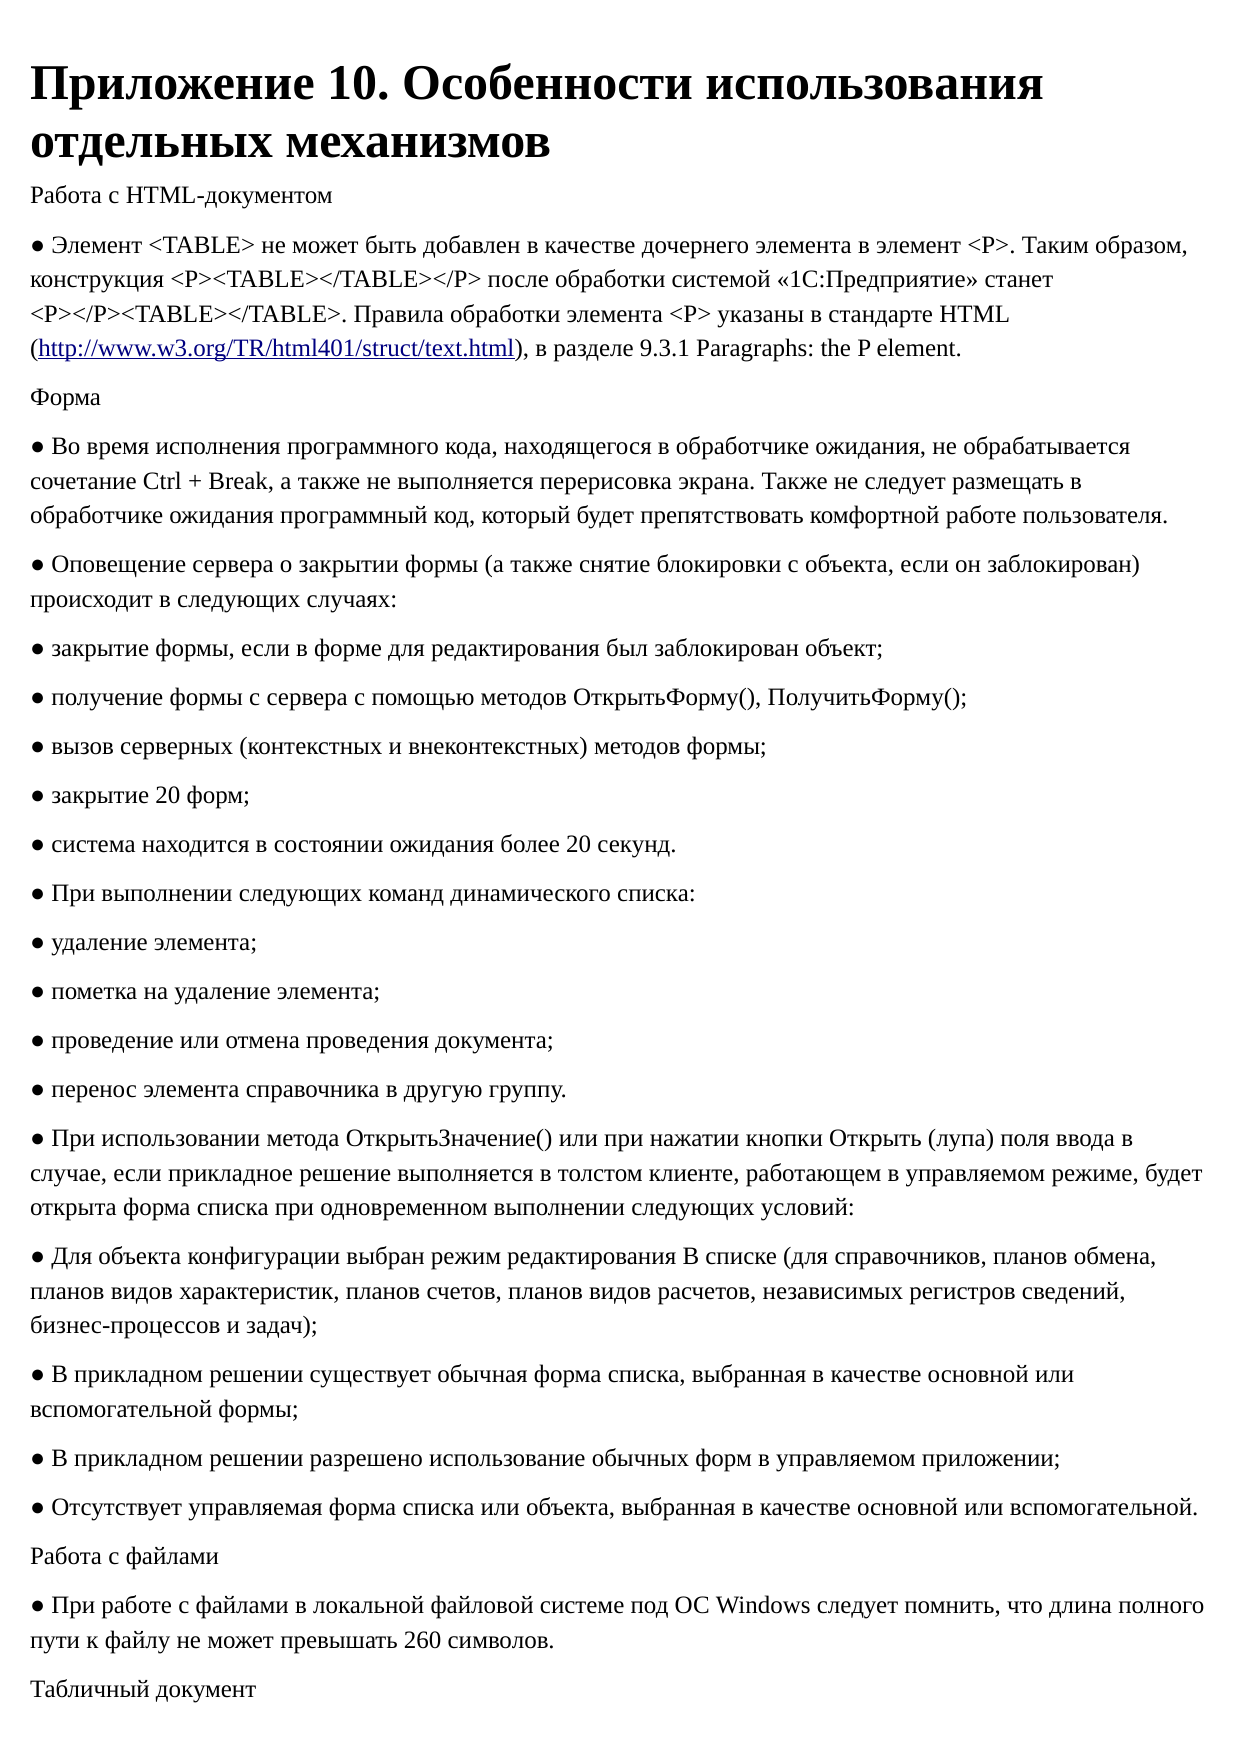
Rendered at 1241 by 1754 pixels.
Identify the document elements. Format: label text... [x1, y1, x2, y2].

text ● В прикладном решении разрешено использование обычных форм в управляемом приложении; [30, 1443, 1211, 1472]
text ● закрытие 20 форм; [30, 780, 1211, 809]
text ● проведение или отмена проведения документа; [30, 1025, 1211, 1054]
text ● вызов серверных (контекстных и внеконтекстных) методов формы; [30, 731, 1211, 760]
text ● В прикладном решении существует обычная форма списка, выбранная в качестве основной или вспомогательной формы; [30, 1359, 1211, 1423]
text ● перенос элемента справочника в другую группу. [30, 1074, 1211, 1103]
text ● получение формы с сервера с помощью методов ОткрытьФорму(), ПолучитьФорму(); [30, 682, 1211, 711]
text ● Во время исполнения программного кода, находящегося в обработчике ожидания, не обрабатывается сочетание Ctrl + Break, а также не выполняется перерисовка экрана. Также не следует размещать в обработчике ожидания программный код, который будет препятствовать комфортной работе пользователя. [30, 431, 1211, 529]
subtitle Приложение 10. Особенности использования отдельных механизмов [30, 53, 1211, 168]
text ● При выполнении следующих команд динамического списка: [30, 878, 1211, 907]
text Форма [30, 382, 1211, 411]
text ● Оповещение сервера о закрытии формы (а также снятие блокировки с объекта, если он заблокирован) происходит в следующих случаях: [30, 549, 1211, 612]
text ● При использовании метода ОткрытьЗначение() или при нажатии кнопки Открыть (лупа) поля ввода в случае, если прикладное решение выполняется в толстом клиенте, работающем в управляемом режиме, будет открыта форма списка при одновременном выполнении следующих условий: [30, 1123, 1211, 1221]
text Работа с HTML-документом [30, 181, 1211, 209]
text ● Для объекта конфигурации выбран режим редактирования В списке (для справочников, планов обмена, планов видов характеристик, планов счетов, планов видов расчетов, независимых регистров сведений, бизнес-процессов и задач); [30, 1241, 1211, 1339]
text ● удаление элемента; [30, 927, 1211, 956]
text ● пометка на удаление элемента; [30, 976, 1211, 1005]
text Табличный документ [30, 1674, 1211, 1702]
text ● Отсутствует управляемая форма списка или объекта, выбранная в качестве основной или вспомогательной. [30, 1492, 1211, 1521]
text ● Элемент <TABLE> не может быть добавлен в качестве дочернего элемента в элемент <P>. Таким образом, конструкция <P><TABLE></TABLE></P> после обработки системой «1С:Предприятие» станет <P></P><TABLE></TABLE>. Правила обработки элемента <P> указаны в стандарте HTML (http://www.w3.org/TR/html401/struct/text.html), в разделе 9.3.1 Paragraphs: the P element. [30, 230, 1211, 362]
text ● При работе с файлами в локальной файловой системе под ОС Windows следует помнить, что длина полного пути к файлу не может превышать 260 символов. [30, 1590, 1211, 1653]
text Работа с файлами [30, 1541, 1211, 1570]
text ● закрытие формы, если в форме для редактирования был заблокирован объект; [30, 633, 1211, 662]
text ● система находится в состоянии ожидания более 20 секунд. [30, 829, 1211, 858]
